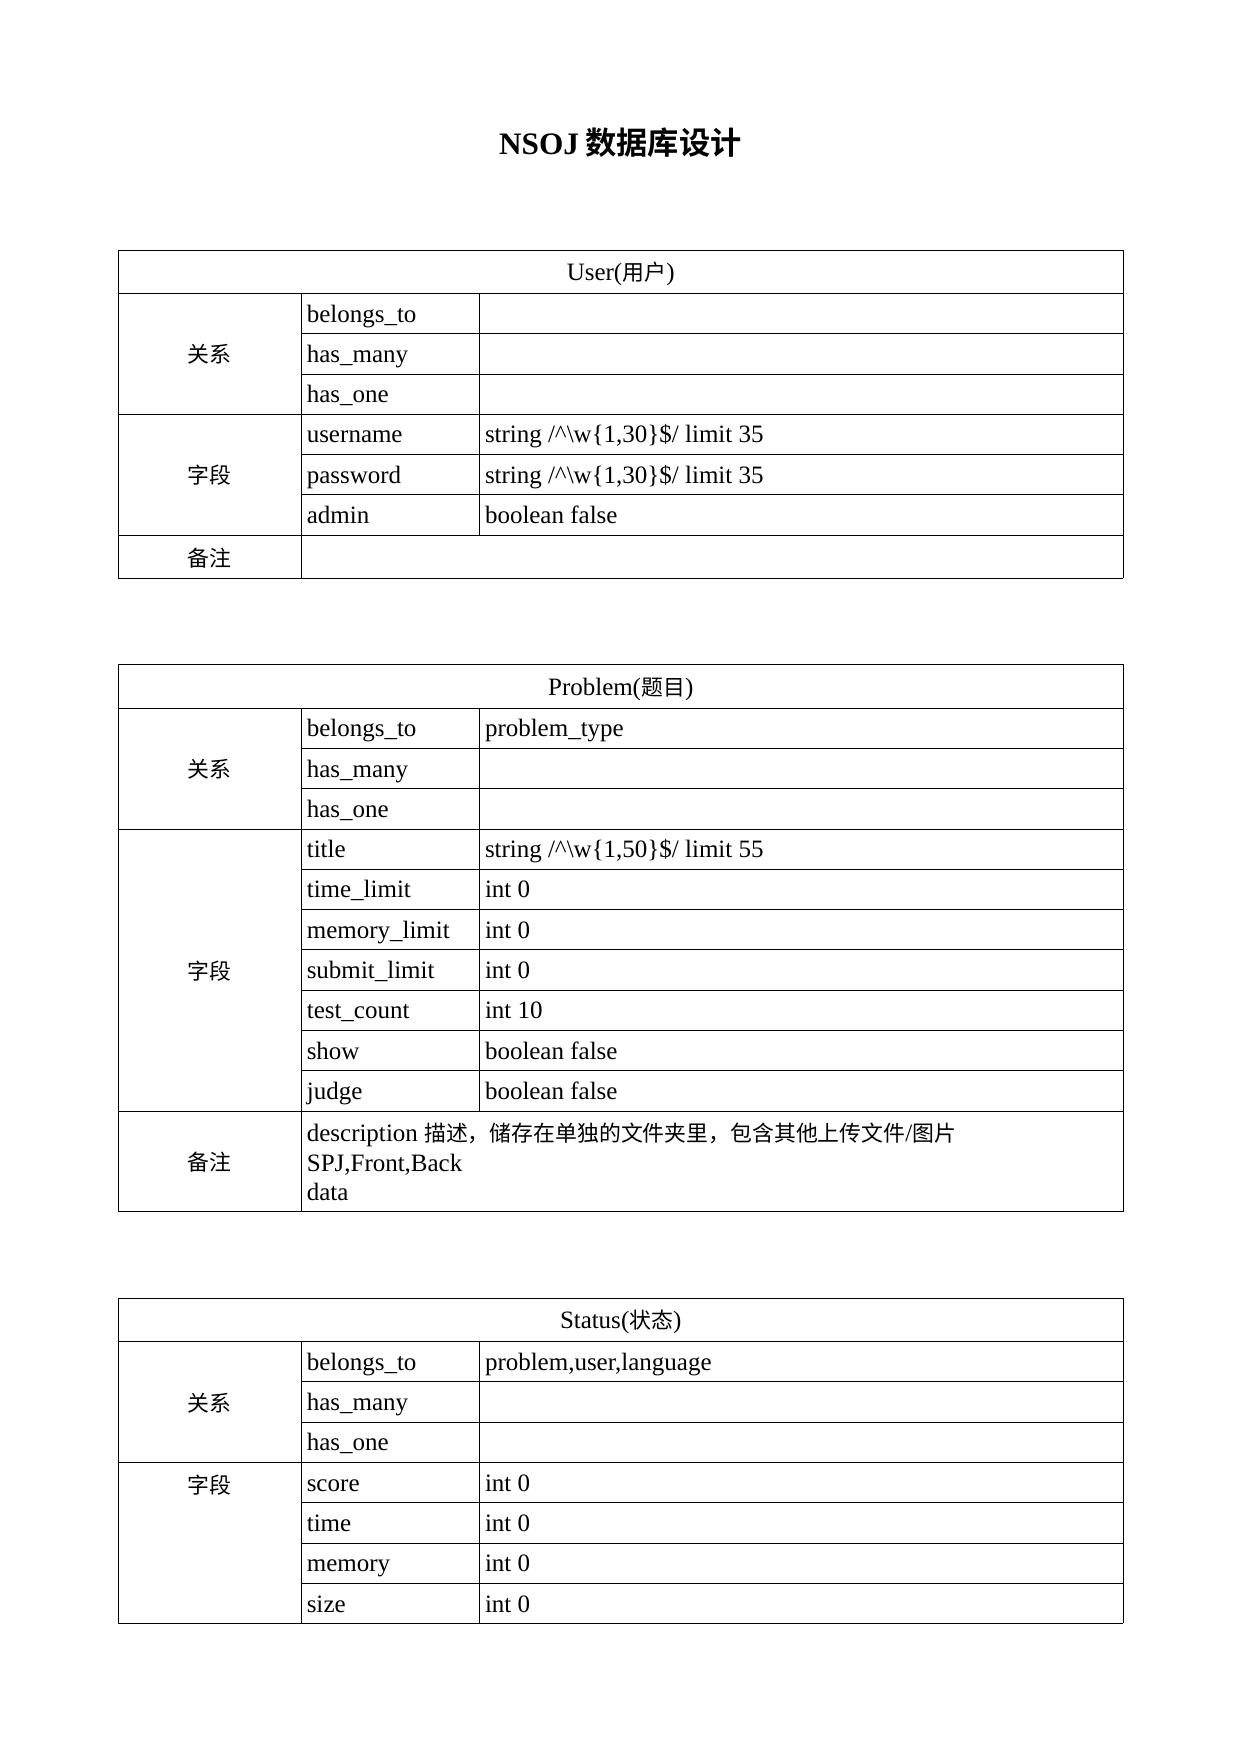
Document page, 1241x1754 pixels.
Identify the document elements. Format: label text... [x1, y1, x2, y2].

text NSOJ数据库设计 [118, 118, 1122, 163]
table_cell string /^\w{1,50}$/ limit 55 [480, 830, 1123, 869]
table_cell int 0 [480, 1463, 1123, 1502]
table_cell problem,user,language [480, 1342, 1123, 1381]
table_cell title [302, 830, 479, 869]
table_cell 关系 [119, 709, 301, 828]
table_cell [302, 536, 1123, 578]
table_cell description 描述，储存在单独的文件夹里，包含其他上传文件/图片 SPJ,Front,Back data [302, 1112, 1123, 1211]
table_cell [480, 1382, 1123, 1422]
table_header User(用户) [119, 251, 1123, 293]
table_cell int 0 [480, 1584, 1123, 1623]
table_cell password [302, 455, 479, 494]
table_cell 备注 [119, 1112, 301, 1211]
table_cell int 10 [480, 991, 1123, 1030]
table_cell has_one [302, 375, 479, 414]
table_cell admin [302, 495, 479, 535]
table_cell int 0 [480, 1544, 1123, 1583]
table_cell test_count [302, 991, 479, 1030]
table_cell score [302, 1463, 479, 1502]
table_cell [480, 749, 1123, 788]
table_cell show [302, 1031, 479, 1070]
table_cell int 0 [480, 870, 1123, 909]
table_cell belongs_to [302, 1342, 479, 1381]
table_cell has_one [302, 1423, 479, 1462]
table_cell has_one [302, 789, 479, 828]
table_cell memory_limit [302, 910, 479, 949]
table_cell username [302, 415, 479, 454]
table_cell [480, 294, 1123, 333]
table_cell time [302, 1503, 479, 1542]
table_cell 字段 [119, 1463, 301, 1623]
table_cell 字段 [119, 415, 301, 535]
table_cell 字段 [119, 830, 301, 1111]
table_cell [480, 334, 1123, 373]
table_cell time_limit [302, 870, 479, 909]
table_cell int 0 [480, 1503, 1123, 1542]
table_cell memory [302, 1544, 479, 1583]
table_cell belongs_to [302, 294, 479, 333]
table_cell problem_type [480, 709, 1123, 748]
table_cell boolean false [480, 1071, 1123, 1111]
table_cell belongs_to [302, 709, 479, 748]
table_cell judge [302, 1071, 479, 1111]
table_cell boolean false [480, 1031, 1123, 1070]
table_cell int 0 [480, 950, 1123, 990]
table_header Problem(题目) [119, 665, 1123, 707]
table_cell string /^\w{1,30}$/ limit 35 [480, 455, 1123, 494]
table_cell [480, 1423, 1123, 1462]
table_cell size [302, 1584, 479, 1623]
table_cell [480, 789, 1123, 828]
table_cell int 0 [480, 910, 1123, 949]
table_cell 关系 [119, 294, 301, 414]
table_cell has_many [302, 1382, 479, 1422]
table_header Status(状态) [119, 1299, 1123, 1341]
table_cell 关系 [119, 1342, 301, 1462]
table_cell boolean false [480, 495, 1123, 535]
table_cell has_many [302, 749, 479, 788]
table_cell 备注 [119, 536, 301, 578]
table_cell [480, 375, 1123, 414]
table_cell has_many [302, 334, 479, 373]
table_cell string /^\w{1,30}$/ limit 35 [480, 415, 1123, 454]
table_cell submit_limit [302, 950, 479, 990]
